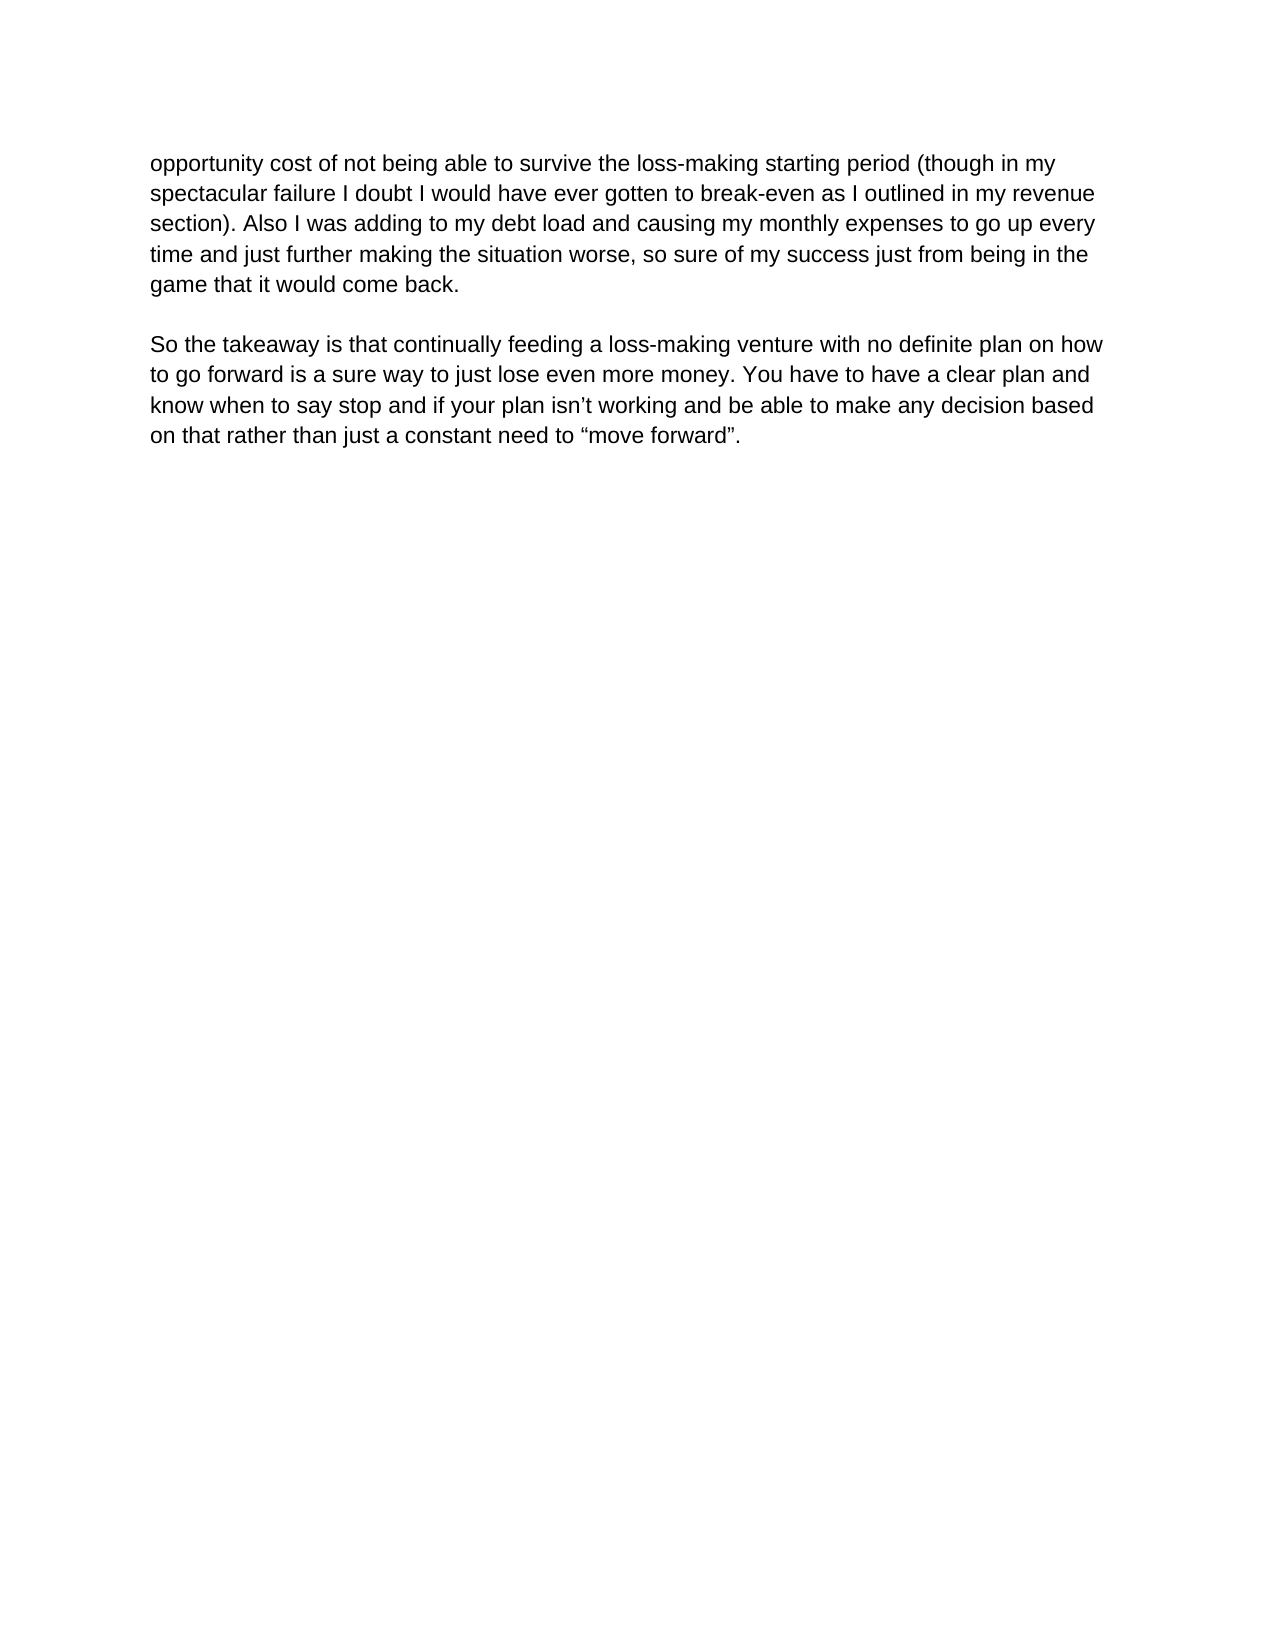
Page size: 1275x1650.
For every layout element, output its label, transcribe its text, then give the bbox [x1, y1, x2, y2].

text opportunity cost of not being able to survive the loss-making starting period (though in my spectacular failure I doubt I would have ever gotten to break-even as I outlined in my revenue section). Also I was adding to my debt load and causing my monthly expenses to go up every time and just further making the situation worse, so sure of my success just from being in the game that it would come back. [150, 150, 1125, 297]
text So the takeaway is that continually feeding a loss-making venture with no definite plan on how to go forward is a sure way to just lose even more money. You have to have a clear plan and know when to say stop and if your plan isn’t working and be able to make any decision based on that rather than just a constant need to “move forward”. [150, 331, 1125, 448]
